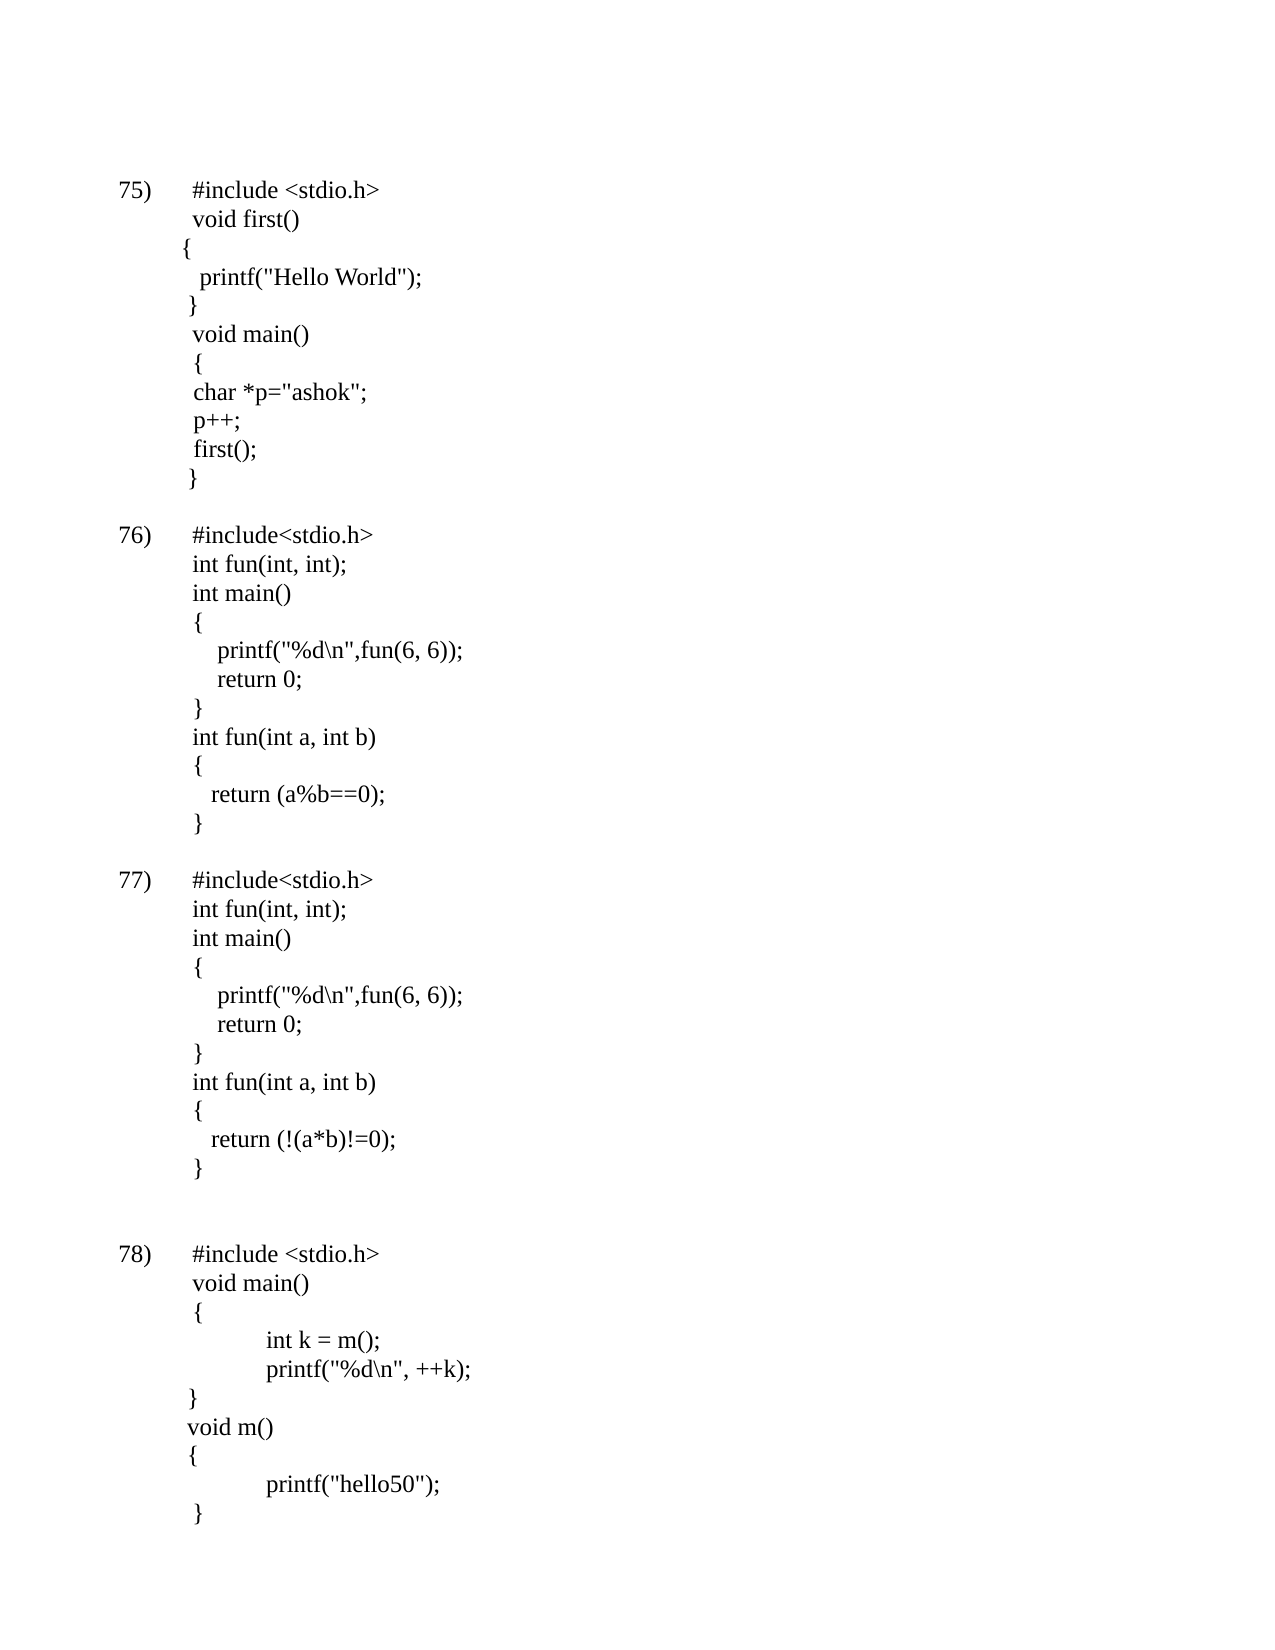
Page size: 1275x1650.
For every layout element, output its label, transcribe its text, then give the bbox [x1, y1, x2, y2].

text { [118, 1297, 1157, 1326]
text } [118, 1038, 1157, 1067]
text printf("hello50"); [118, 1469, 1157, 1498]
text p++; [118, 406, 1157, 434]
text int main() [118, 578, 1157, 607]
text printf("Hello World"); [118, 262, 1157, 291]
text } [118, 693, 1157, 722]
text int fun(int a, int b) [118, 722, 1157, 751]
text 77) #include<stdio.h> [118, 866, 1157, 894]
text } [118, 1383, 1157, 1412]
text 78) #include <stdio.h> [118, 1239, 1157, 1268]
text } [118, 1153, 1157, 1182]
text void main() [118, 1268, 1157, 1297]
text int fun(int, int); [118, 894, 1157, 923]
text } [118, 463, 1157, 492]
text void main() [118, 319, 1157, 348]
text } [118, 291, 1157, 319]
text { [118, 233, 1157, 262]
text return 0; [118, 664, 1157, 693]
text void m() [118, 1412, 1157, 1441]
text 75) #include <stdio.h> [118, 176, 1157, 204]
text } [118, 808, 1157, 837]
text int fun(int a, int b) [118, 1067, 1157, 1096]
text 76) #include<stdio.h> [118, 521, 1157, 549]
text { [118, 348, 1157, 377]
text int main() [118, 923, 1157, 952]
text int k = m(); [118, 1326, 1157, 1354]
text return (a%b==0); [118, 779, 1157, 808]
text { [118, 1096, 1157, 1124]
text { [118, 952, 1157, 981]
text printf("%d\n",fun(6, 6)); [118, 981, 1157, 1009]
text { [118, 1441, 1157, 1469]
text { [118, 751, 1157, 779]
text } [118, 1498, 1157, 1527]
text return (!(a*b)!=0); [118, 1124, 1157, 1153]
text printf("%d\n", ++k); [118, 1354, 1157, 1383]
text char *p="ashok"; [118, 377, 1157, 406]
text printf("%d\n",fun(6, 6)); [118, 636, 1157, 664]
text return 0; [118, 1009, 1157, 1038]
text first(); [118, 434, 1157, 463]
text int fun(int, int); [118, 549, 1157, 578]
text void first() [118, 204, 1157, 233]
text { [118, 607, 1157, 636]
